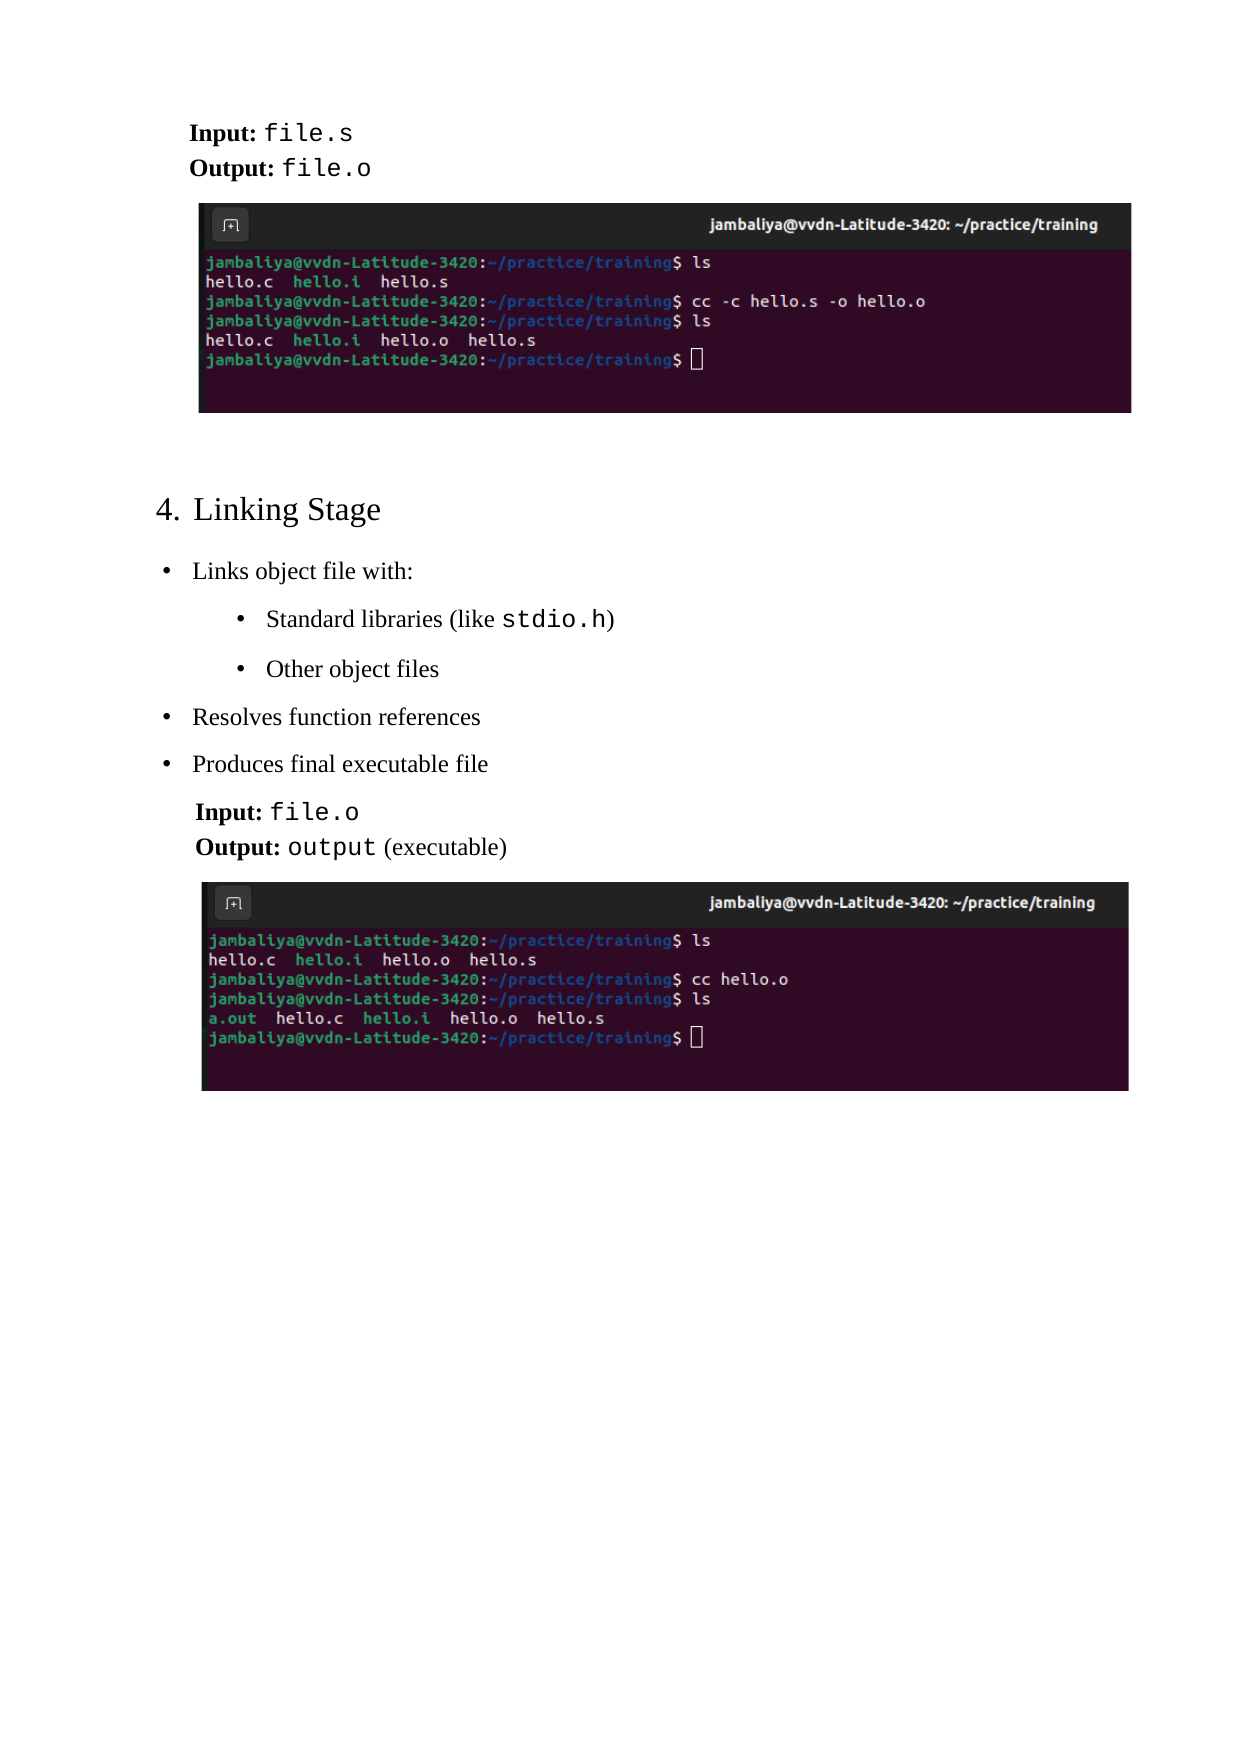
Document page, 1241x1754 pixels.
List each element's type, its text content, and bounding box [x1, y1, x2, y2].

list Resolves function references [162, 702, 1122, 730]
list Linking Stage [156, 489, 1122, 528]
list Links object file with: [162, 556, 1122, 585]
list Produces final executable file [162, 749, 1122, 778]
picture [201, 882, 1129, 1091]
list Other object files [236, 654, 1122, 683]
list Standard libraries (like stdio.h) [236, 604, 1122, 635]
text Input: file.o Output: output (executable) [195, 797, 1122, 863]
picture [198, 203, 1132, 413]
text Input: file.s Output: file.o [189, 118, 1122, 184]
